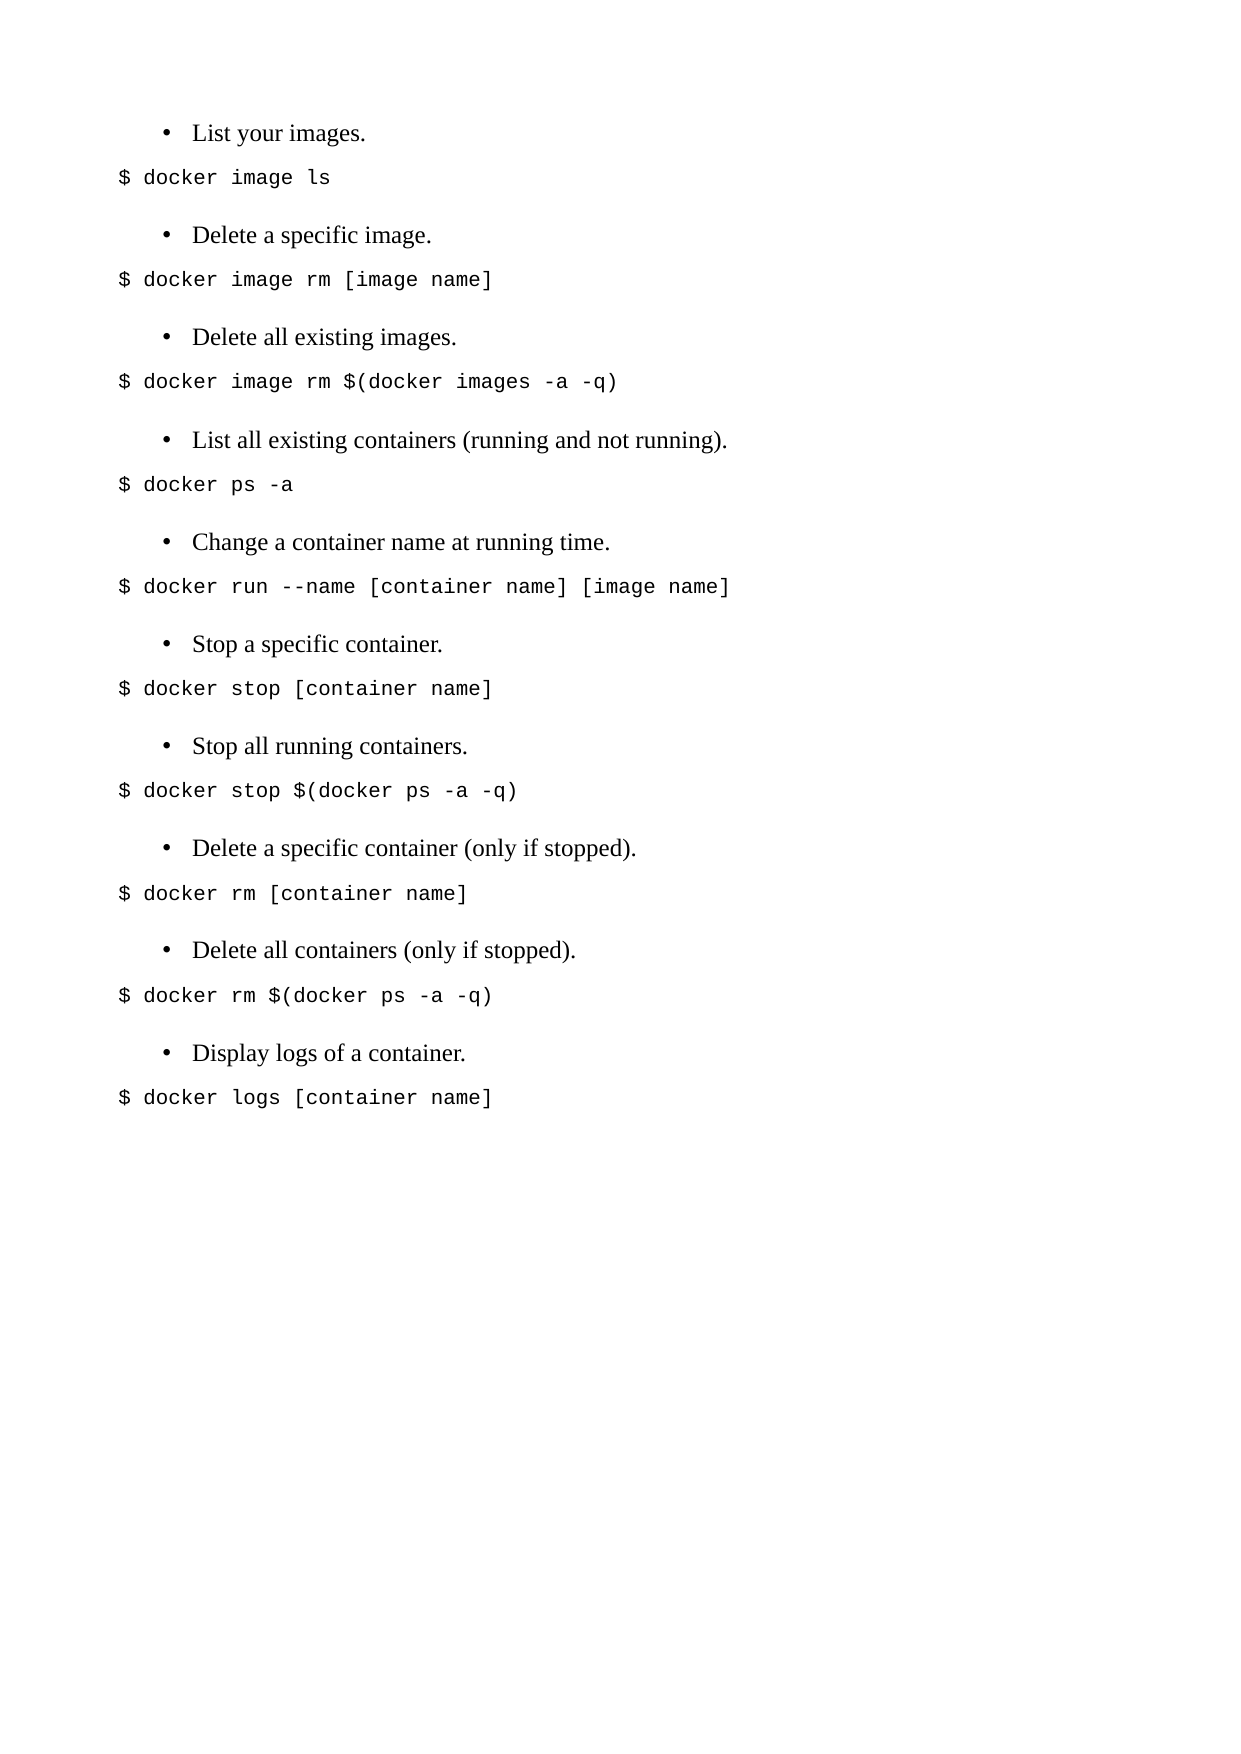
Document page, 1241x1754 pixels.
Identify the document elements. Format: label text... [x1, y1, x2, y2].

text $ docker ps -a [118, 474, 1122, 497]
text $ docker run --name [container name] [image name] [118, 576, 1122, 599]
text $ docker logs [container name] [118, 1087, 1122, 1111]
text $ docker stop [container name] [118, 678, 1122, 702]
list Stop a specific container. [162, 629, 1122, 658]
list Delete a specific container (only if stopped). [162, 833, 1122, 862]
list Delete a specific image. [162, 220, 1122, 249]
list List your images. [162, 118, 1122, 147]
text $ docker image rm [image name] [118, 269, 1122, 293]
text $ docker stop $(docker ps -a -q) [118, 780, 1122, 804]
text $ docker image ls [118, 167, 1122, 191]
text $ docker rm $(docker ps -a -q) [118, 985, 1122, 1008]
text $ docker image rm $(docker images -a -q) [118, 372, 1122, 395]
list Stop all running containers. [162, 731, 1122, 760]
list Change a container name at running time. [162, 527, 1122, 556]
list Display logs of a container. [162, 1038, 1122, 1067]
list List all existing containers (running and not running). [162, 425, 1122, 453]
list Delete all containers (only if stopped). [162, 936, 1122, 964]
list Delete all existing images. [162, 322, 1122, 351]
text $ docker rm [container name] [118, 882, 1122, 906]
